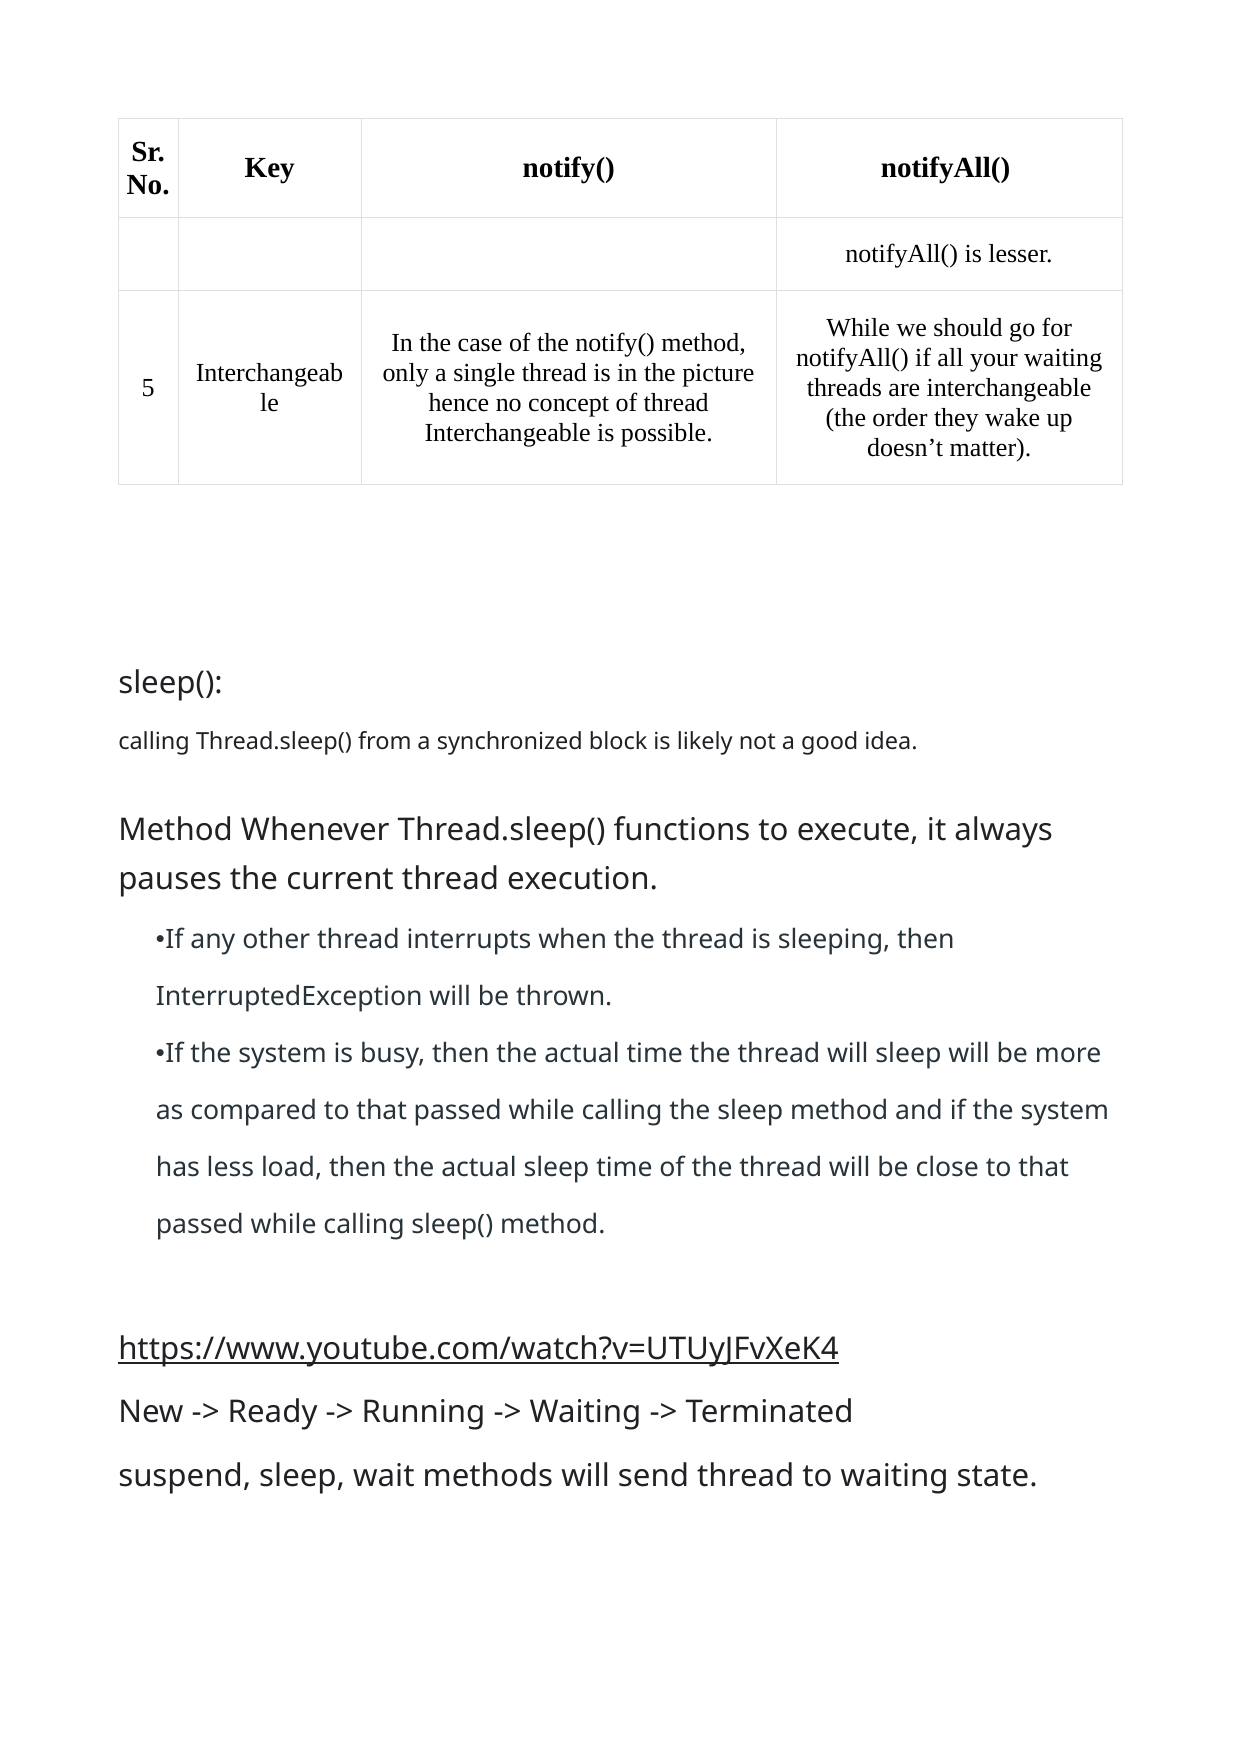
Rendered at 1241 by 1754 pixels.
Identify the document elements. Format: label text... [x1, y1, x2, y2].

text calling Thread.sleep() from a synchronized block is likely not a good idea. [118, 724, 1122, 756]
table_header notify() [362, 119, 776, 217]
table_cell While we should go for notifyAll() if all your waiting threads are interchangeable (the order they wake up doesn’t matter). [777, 291, 1122, 484]
table_header Sr. No. [119, 119, 178, 217]
table_cell [179, 218, 361, 290]
list If any other thread interrupts when the thread is sleeping, then InterruptedException will be thrown. [156, 919, 1122, 1013]
table_cell [362, 218, 776, 290]
text Method Whenever Thread.sleep() functions to execute, it always pauses the current thread execution. [118, 807, 1122, 899]
list If the system is busy, then the actual time the thread will sleep will be more as compared to that passed while calling the sleep method and if the system has less load, then the actual sleep time of the thread will be close to that passed while calling sleep() method. [156, 1034, 1122, 1241]
table_header Key [179, 119, 361, 217]
table_cell Interchangeable [179, 291, 361, 484]
text sleep(): [118, 660, 1122, 703]
table_cell notifyAll() is lesser. [777, 218, 1122, 290]
text New -> Ready -> Running -> Waiting -> Terminated [118, 1389, 1122, 1432]
table_cell [119, 218, 178, 290]
table_cell In the case of the notify() method, only a single thread is in the picture hence no concept of thread Interchangeable is possible. [362, 291, 776, 484]
text suspend, sleep, wait methods will send thread to waiting state. [118, 1453, 1122, 1495]
table_header notifyAll() [777, 119, 1122, 217]
text https://www.youtube.com/watch?v=UTUyJFvXeK4 [118, 1326, 1122, 1368]
table_cell 5 [119, 291, 178, 484]
